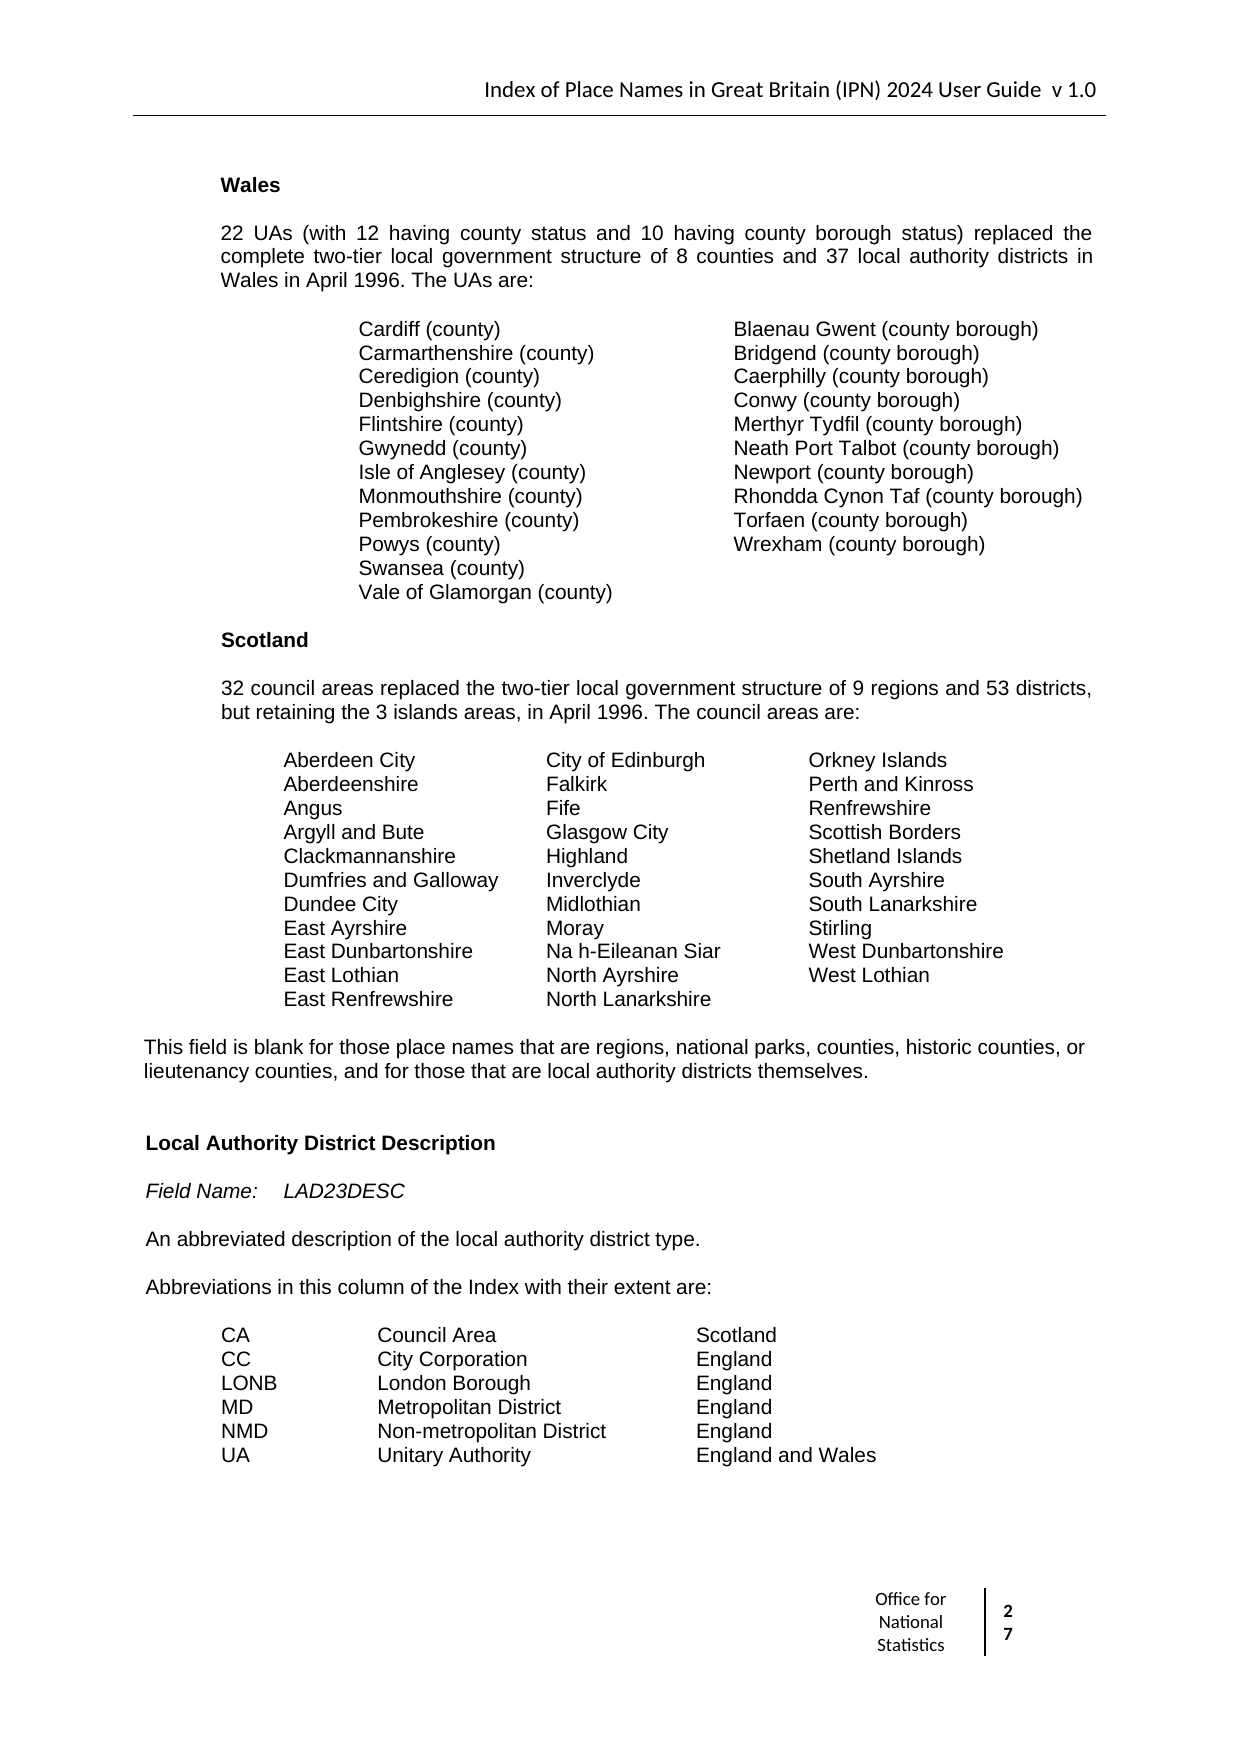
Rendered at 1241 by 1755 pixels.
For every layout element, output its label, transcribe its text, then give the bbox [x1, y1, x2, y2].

text Swansea (county) [221, 556, 1108, 580]
text East Renfrewshire North Lanarkshire [133, 987, 1106, 1011]
text An abbreviated description of the local authority district type. [145, 1227, 1106, 1251]
text Powys (county) Wrexham (county borough) [221, 532, 1108, 556]
text Argyll and Bute Glasgow City Scottish Borders [133, 819, 1106, 843]
text 22 UAs (with 12 having county status and 10 having county borough status) replaced the complete two-tier local government structure of 8 counties and 37 local authority districts in Wales in April 1996. The UAs are: [220, 220, 1094, 292]
text Dumfries and Galloway Inverclyde South Ayrshire [133, 867, 1106, 891]
text Ceredigion (county) Caerphilly (county borough) [221, 364, 1108, 388]
text Pembrokeshire (county) Torfaen (county borough) [221, 508, 1108, 532]
text Aberdeenshire Falkirk Perth and Kinross [133, 772, 1106, 796]
text UA Unitary Authority England and Wales [221, 1442, 1106, 1466]
text Dundee City Midlothian South Lanarkshire [133, 891, 1106, 915]
text CA Council Area Scotland [221, 1323, 1106, 1347]
text Carmarthenshire (county) Bridgend (county borough) [221, 340, 1108, 364]
text Abbreviations in this column of the Index with their extent are: [145, 1275, 1106, 1299]
text Gwynedd (county) Neath Port Talbot (county borough) [221, 436, 1108, 460]
text Clackmannanshire Highland Shetland Islands [133, 843, 1106, 867]
subtitle Wales [220, 172, 292, 196]
subtitle Scotland [221, 628, 358, 652]
text Vale of Glamorgan (county) [221, 580, 1108, 604]
text Aberdeen City City of Edinburgh Orkney Islands [133, 748, 1106, 772]
text Denbighshire (county) Conwy (county borough) [221, 388, 1108, 412]
text Angus Fife Renfrewshire [133, 796, 1106, 819]
subtitle Local Authority District Description [145, 1131, 518, 1155]
text East Dunbartonshire Na h-Eileanan Siar West Dunbartonshire [133, 939, 1106, 963]
text Monmouthshire (county) Rhondda Cynon Taf (county borough) [221, 484, 1108, 508]
text 32 council areas replaced the two-tier local government structure of 9 regions and 53 districts, but retaining the 3 islands areas, in April 1996. The council areas are: [221, 676, 1094, 724]
text Isle of Anglesey (county) Newport (county borough) [221, 460, 1108, 484]
text East Ayrshire Moray Stirling [133, 915, 1106, 939]
text LONB London Borough England [221, 1371, 1106, 1394]
text CC City Corporation England [221, 1347, 1106, 1371]
text MD Metropolitan District England [221, 1394, 1106, 1418]
text Flintshire (county) Merthyr Tydfil (county borough) [221, 412, 1108, 436]
text East Lothian North Ayrshire West Lothian [133, 963, 1106, 987]
text NMD Non-metropolitan District England [221, 1418, 1106, 1442]
text Cardiff (county) Blaenau Gwent (county borough) [221, 316, 1108, 340]
text This field is blank for those place names that are regions, national parks, counties, historic counties, or lieutenancy counties, and for those that are local authority districts themselves. [144, 1035, 1094, 1083]
text Field Name: LAD23DESC [145, 1179, 525, 1203]
